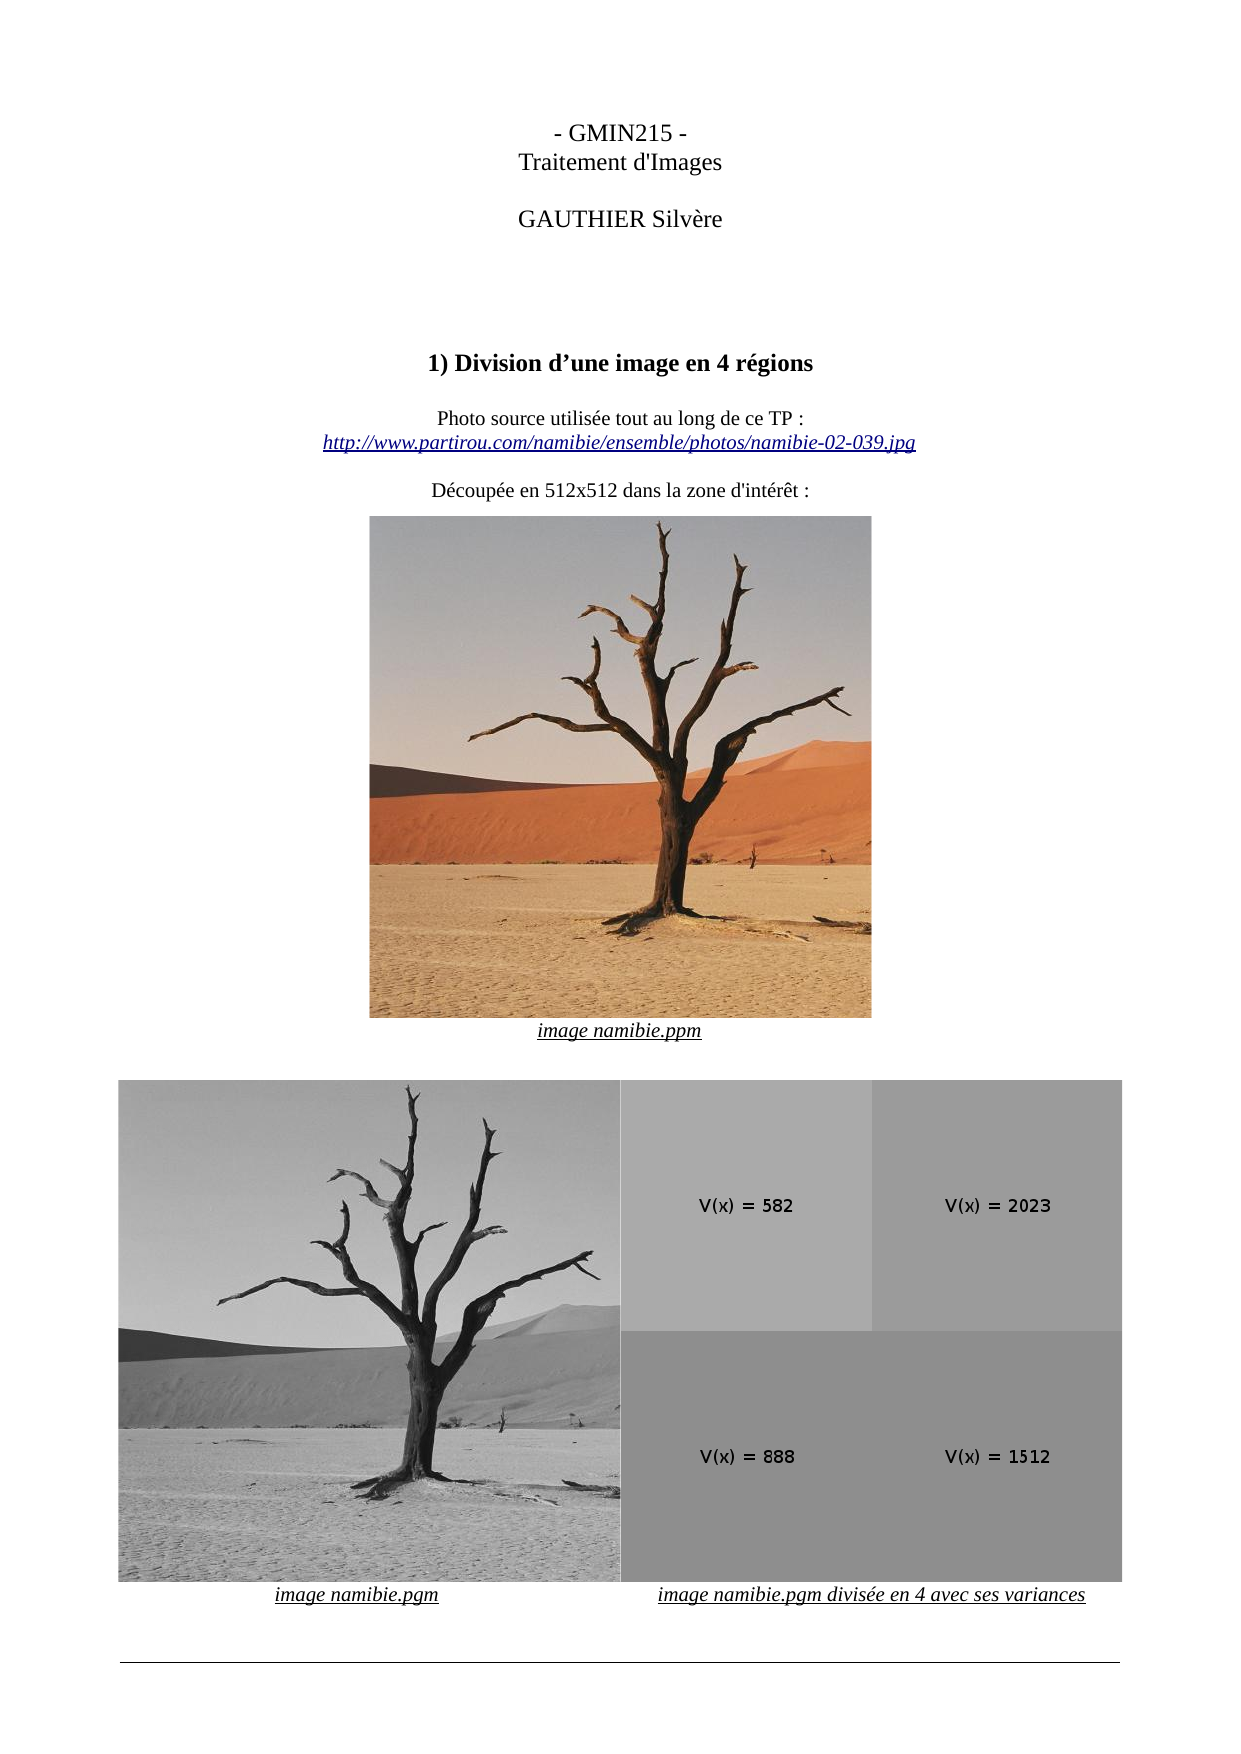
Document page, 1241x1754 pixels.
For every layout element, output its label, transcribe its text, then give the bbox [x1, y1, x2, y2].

text 1) Division d’une image en 4 régions [118, 348, 1122, 377]
text GAUTHIER Silvère [118, 204, 1122, 233]
text image namibie.pgm image namibie.pgm divisée en 4 avec ses variances [118, 1582, 1122, 1606]
text image namibie.ppm [118, 1018, 1122, 1042]
text Découpée en 512x512 dans la zone d'intérêt : [118, 478, 1122, 502]
picture [118, 1080, 1123, 1582]
text http://www.partirou.com/namibie/ensemble/photos/namibie-02-039.jpg [118, 430, 1122, 454]
picture [118, 516, 1123, 1018]
text Traitement d'Images [118, 147, 1122, 176]
text - GMIN215 - [118, 118, 1122, 147]
text Photo source utilisée tout au long de ce TP : [118, 406, 1122, 430]
